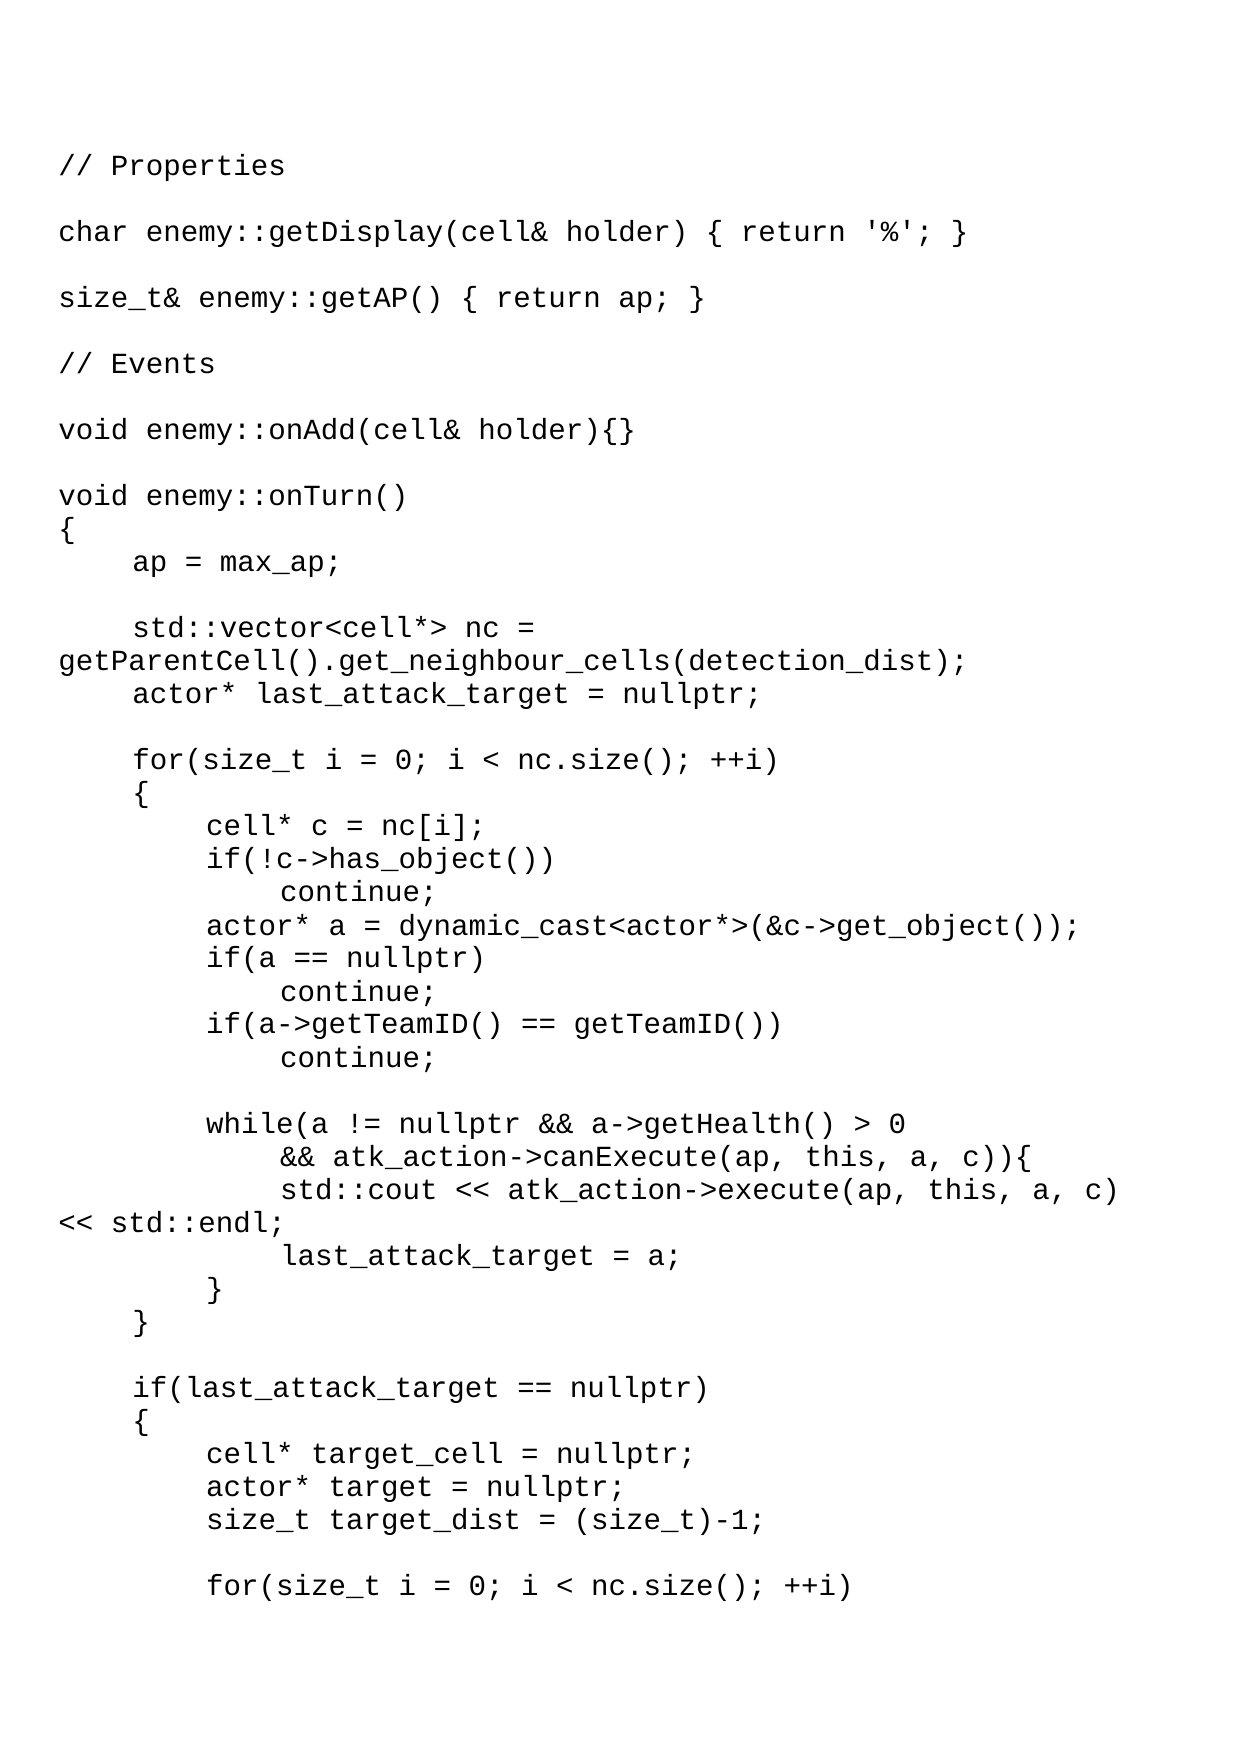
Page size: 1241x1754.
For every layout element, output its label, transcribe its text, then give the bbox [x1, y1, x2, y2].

text char enemy::getDisplay(cell& holder) { return '%'; } [58, 217, 1122, 250]
text std::cout << atk_action->execute(ap, this, a, c) << std::endl; [58, 1175, 1122, 1241]
text size_t& enemy::getAP() { return ap; } [58, 283, 1122, 316]
text if(!c->has_object()) [58, 844, 1122, 878]
text if(last_attack_target == nullptr) [58, 1373, 1122, 1406]
text continue; [58, 878, 1122, 911]
text } [58, 1307, 1122, 1340]
text std::vector<cell*> nc = getParentCell().get_neighbour_cells(detection_dist); [58, 613, 1122, 679]
text for(size_t i = 0; i < nc.size(); ++i) [58, 1571, 1122, 1604]
text actor* a = dynamic_cast<actor*>(&c->get_object()); [58, 911, 1122, 944]
text size_t target_dist = (size_t)-1; [58, 1505, 1122, 1538]
text continue; [58, 1043, 1122, 1076]
text for(size_t i = 0; i < nc.size(); ++i) [58, 746, 1122, 778]
text { [58, 778, 1122, 812]
text if(a == nullptr) [58, 944, 1122, 977]
text } [58, 1274, 1122, 1307]
text { [58, 514, 1122, 547]
text last_attack_target = a; [58, 1241, 1122, 1274]
text cell* target_cell = nullptr; [58, 1439, 1122, 1472]
text ap = max_ap; [58, 547, 1122, 580]
text continue; [58, 977, 1122, 1010]
text actor* target = nullptr; [58, 1472, 1122, 1505]
text cell* c = nc[i]; [58, 812, 1122, 844]
text void enemy::onTurn() [58, 481, 1122, 514]
text && atk_action->canExecute(ap, this, a, c)){ [58, 1142, 1122, 1175]
text // Properties [58, 151, 1122, 184]
text { [58, 1406, 1122, 1439]
text if(a->getTeamID() == getTeamID()) [58, 1010, 1122, 1043]
text void enemy::onAdd(cell& holder){} [58, 415, 1122, 448]
text actor* last_attack_target = nullptr; [58, 679, 1122, 712]
text while(a != nullptr && a->getHealth() > 0 [58, 1109, 1122, 1142]
text // Events [58, 349, 1122, 382]
